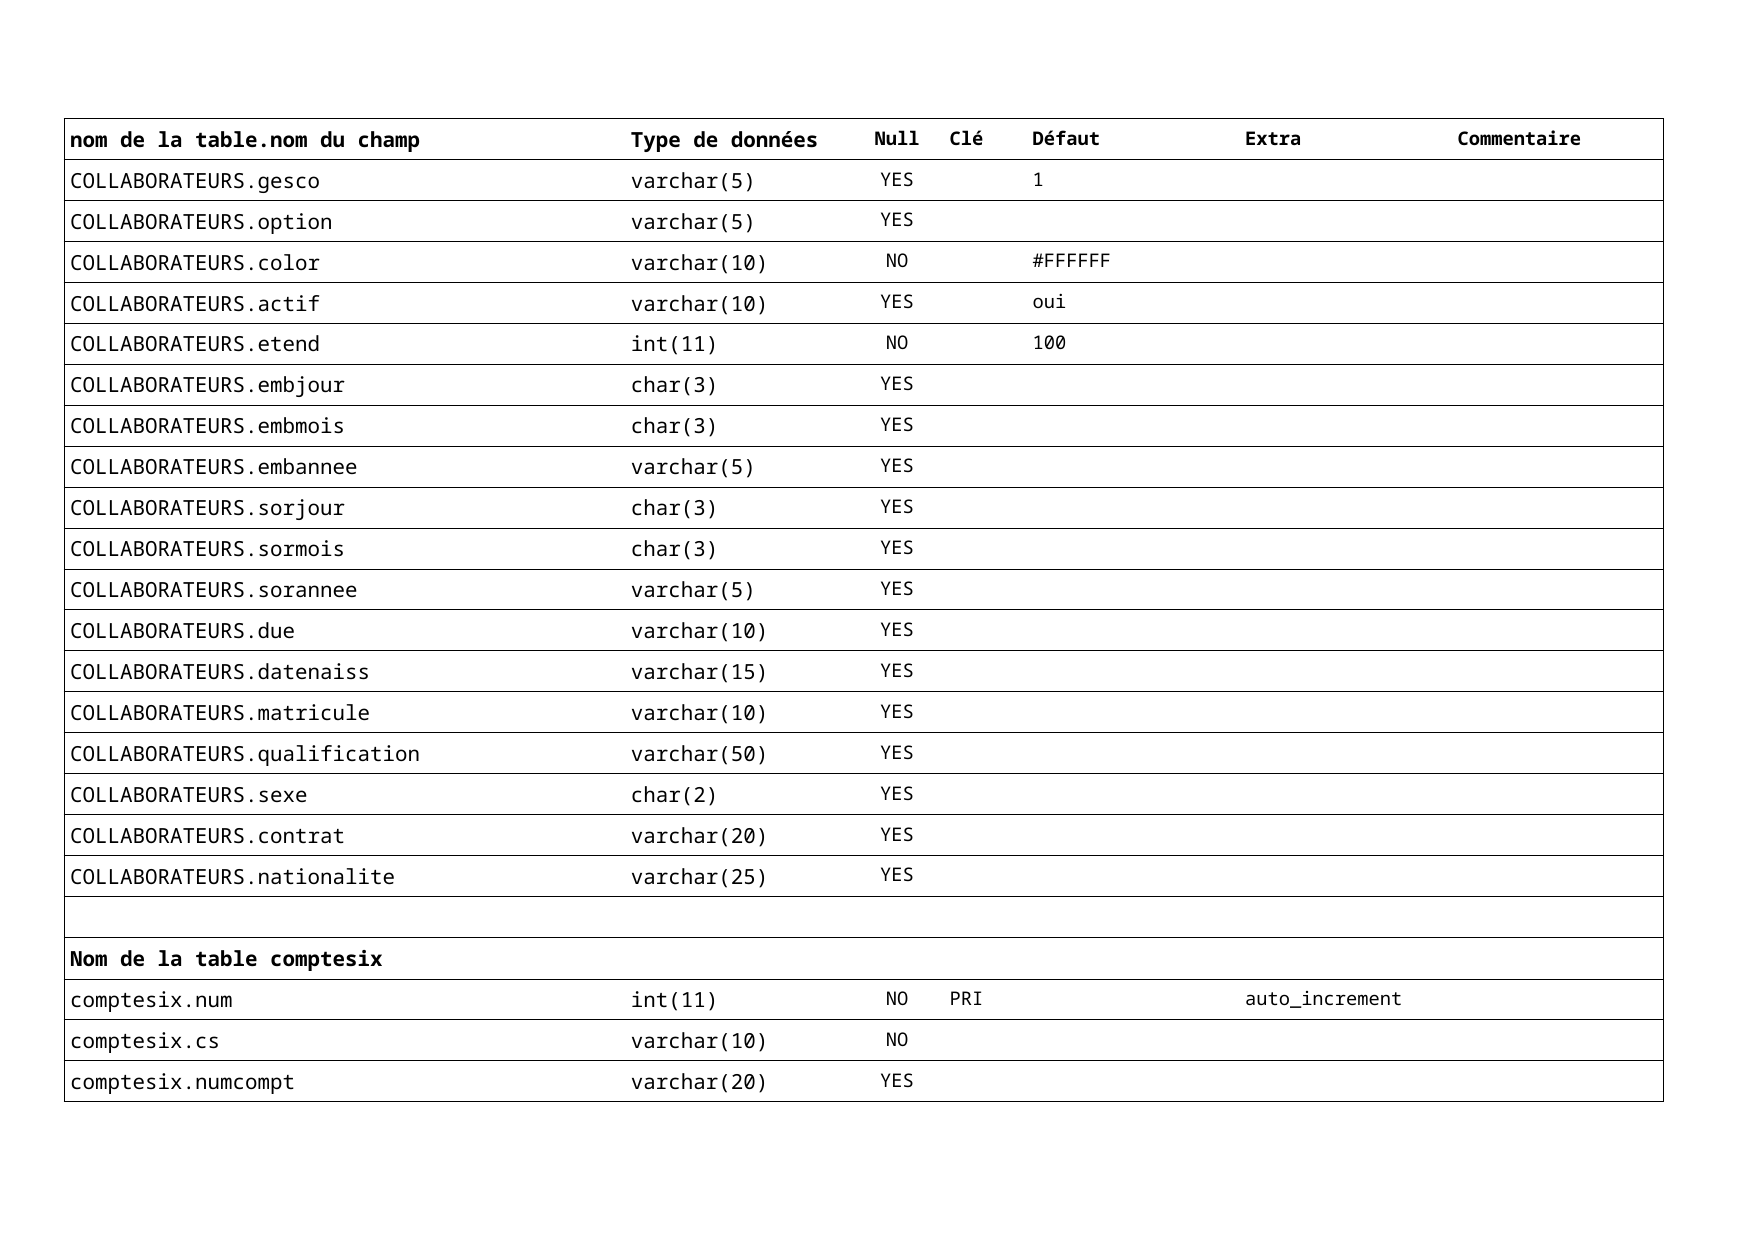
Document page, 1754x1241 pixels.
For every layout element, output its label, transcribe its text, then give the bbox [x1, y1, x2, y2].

table_cell [1239, 1020, 1451, 1060]
table_cell NO [850, 1020, 944, 1060]
table_cell COLLABORATEURS.gesco [65, 160, 625, 200]
table_cell varchar(5) [625, 570, 850, 609]
table_cell COLLABORATEURS.embjour [65, 365, 625, 405]
table_cell [1451, 488, 1663, 527]
table_cell [1451, 856, 1663, 896]
table_header Défaut [1026, 119, 1239, 159]
table_cell [944, 733, 1026, 773]
table_cell [944, 610, 1026, 650]
table_cell [1026, 201, 1239, 241]
table_cell [625, 897, 850, 937]
table_cell [1239, 570, 1451, 609]
table_cell [1451, 242, 1663, 282]
table_cell [1026, 815, 1239, 855]
table_cell #FFFFFF [1026, 242, 1239, 282]
table_cell [1026, 897, 1239, 937]
table_cell [944, 815, 1026, 855]
table_cell [1239, 201, 1451, 241]
table_cell [1239, 283, 1451, 323]
table_cell [1239, 610, 1451, 650]
table_cell COLLABORATEURS.nationalite [65, 856, 625, 896]
table_cell COLLABORATEURS.sexe [65, 774, 625, 814]
table_cell [1451, 733, 1663, 773]
table_cell [1239, 324, 1451, 364]
table_cell char(3) [625, 365, 850, 405]
table_cell [1239, 856, 1451, 896]
table_cell varchar(5) [625, 447, 850, 487]
table_header Commentaire [1451, 119, 1663, 159]
table_cell [1239, 365, 1451, 405]
table_cell [944, 283, 1026, 323]
table_cell [1026, 447, 1239, 487]
table_cell [1451, 570, 1663, 609]
table_cell [1239, 815, 1451, 855]
table_cell [944, 570, 1026, 609]
table_cell COLLABORATEURS.option [65, 201, 625, 241]
table_cell varchar(5) [625, 160, 850, 200]
table_cell COLLABORATEURS.sorjour [65, 488, 625, 527]
table_cell [1026, 774, 1239, 814]
table_cell [1239, 938, 1451, 978]
table_cell [1451, 447, 1663, 487]
table_cell [1239, 529, 1451, 568]
table_cell COLLABORATEURS.due [65, 610, 625, 650]
table_cell [1239, 1061, 1451, 1101]
table_header nom de la table.nom du champ [65, 119, 625, 159]
table_cell [850, 938, 944, 978]
table_cell [1451, 651, 1663, 691]
table_cell [1451, 324, 1663, 364]
table_cell [1026, 733, 1239, 773]
table_cell [625, 938, 850, 978]
table_header Null [850, 119, 944, 159]
table_cell comptesix.cs [65, 1020, 625, 1060]
table_cell [944, 774, 1026, 814]
table_cell 100 [1026, 324, 1239, 364]
table_cell [1026, 856, 1239, 896]
table_cell [944, 447, 1026, 487]
table_cell char(2) [625, 774, 850, 814]
table_cell YES [850, 488, 944, 527]
table_cell [1239, 692, 1451, 732]
table_cell [1451, 815, 1663, 855]
table_cell YES [850, 692, 944, 732]
table_cell varchar(10) [625, 692, 850, 732]
table_cell [1026, 980, 1239, 1019]
table_cell [65, 897, 625, 937]
table_cell COLLABORATEURS.embannee [65, 447, 625, 487]
table_cell [944, 651, 1026, 691]
table_cell COLLABORATEURS.sorannee [65, 570, 625, 609]
table_cell [1026, 1061, 1239, 1101]
table_cell [1239, 733, 1451, 773]
table_cell YES [850, 815, 944, 855]
table_cell YES [850, 283, 944, 323]
table_cell COLLABORATEURS.qualification [65, 733, 625, 773]
table_cell [1239, 774, 1451, 814]
table_cell [1451, 1020, 1663, 1060]
table_cell [944, 488, 1026, 527]
table_cell YES [850, 529, 944, 568]
table_cell [944, 242, 1026, 282]
table_cell [944, 529, 1026, 568]
table_cell YES [850, 406, 944, 446]
table_cell [944, 897, 1026, 937]
table_cell [1026, 406, 1239, 446]
table_cell NO [850, 324, 944, 364]
table_cell char(3) [625, 529, 850, 568]
table_cell COLLABORATEURS.etend [65, 324, 625, 364]
table_cell int(11) [625, 980, 850, 1019]
table_cell [944, 324, 1026, 364]
table_cell COLLABORATEURS.matricule [65, 692, 625, 732]
table_cell [1239, 897, 1451, 937]
table_cell [1451, 529, 1663, 568]
table_cell [1026, 365, 1239, 405]
table_cell varchar(10) [625, 1020, 850, 1060]
table_cell varchar(15) [625, 651, 850, 691]
table_cell comptesix.num [65, 980, 625, 1019]
table_cell [1026, 488, 1239, 527]
table_cell [1451, 774, 1663, 814]
table_cell [1451, 897, 1663, 937]
table_cell varchar(20) [625, 1061, 850, 1101]
table_cell [944, 201, 1026, 241]
table_header Clé [944, 119, 1026, 159]
table_cell [1026, 570, 1239, 609]
table_cell Nom de la table comptesix [65, 938, 625, 978]
table_cell oui [1026, 283, 1239, 323]
table_cell YES [850, 1061, 944, 1101]
table_cell varchar(5) [625, 201, 850, 241]
table_cell NO [850, 242, 944, 282]
table_cell NO [850, 980, 944, 1019]
table_cell auto_increment [1239, 980, 1451, 1019]
table_cell 1 [1026, 160, 1239, 200]
table_cell [944, 938, 1026, 978]
table_cell YES [850, 160, 944, 200]
table_cell [1451, 692, 1663, 732]
table_cell YES [850, 447, 944, 487]
table_cell char(3) [625, 488, 850, 527]
table_cell YES [850, 570, 944, 609]
table_cell YES [850, 201, 944, 241]
table_cell [1026, 610, 1239, 650]
table_cell [1239, 651, 1451, 691]
table_cell [1026, 651, 1239, 691]
table_cell COLLABORATEURS.sormois [65, 529, 625, 568]
table_cell [850, 897, 944, 937]
table_cell [1451, 201, 1663, 241]
table_cell [1451, 610, 1663, 650]
table_cell varchar(10) [625, 610, 850, 650]
table_cell [1239, 242, 1451, 282]
table_cell YES [850, 733, 944, 773]
table_cell [1451, 283, 1663, 323]
table_cell [1239, 447, 1451, 487]
table_cell int(11) [625, 324, 850, 364]
table_cell varchar(10) [625, 242, 850, 282]
table_header Type de données [625, 119, 850, 159]
table_cell [1026, 529, 1239, 568]
table_cell varchar(20) [625, 815, 850, 855]
table_cell [1451, 365, 1663, 405]
table_cell YES [850, 774, 944, 814]
table_cell [1451, 1061, 1663, 1101]
table_cell YES [850, 651, 944, 691]
table_cell COLLABORATEURS.embmois [65, 406, 625, 446]
table_cell [1239, 406, 1451, 446]
table_cell YES [850, 365, 944, 405]
table_cell COLLABORATEURS.actif [65, 283, 625, 323]
table_cell [944, 856, 1026, 896]
table_cell varchar(25) [625, 856, 850, 896]
table_cell [944, 1020, 1026, 1060]
table_cell YES [850, 610, 944, 650]
table_cell char(3) [625, 406, 850, 446]
table_cell [1451, 980, 1663, 1019]
table_cell COLLABORATEURS.color [65, 242, 625, 282]
table_cell varchar(50) [625, 733, 850, 773]
table_cell PRI [944, 980, 1026, 1019]
table_cell [1239, 488, 1451, 527]
table_cell comptesix.numcompt [65, 1061, 625, 1101]
table_cell [944, 365, 1026, 405]
table_cell COLLABORATEURS.contrat [65, 815, 625, 855]
table_cell [1239, 160, 1451, 200]
table_cell [1026, 692, 1239, 732]
table_cell [1026, 938, 1239, 978]
table_cell [944, 1061, 1026, 1101]
table_cell [1451, 160, 1663, 200]
table_cell [944, 692, 1026, 732]
table_cell [1451, 938, 1663, 978]
table_header Extra [1239, 119, 1451, 159]
table_cell [944, 406, 1026, 446]
table_cell YES [850, 856, 944, 896]
table_cell [1451, 406, 1663, 446]
table_cell COLLABORATEURS.datenaiss [65, 651, 625, 691]
table_cell [1026, 1020, 1239, 1060]
table_cell [944, 160, 1026, 200]
table_cell varchar(10) [625, 283, 850, 323]
